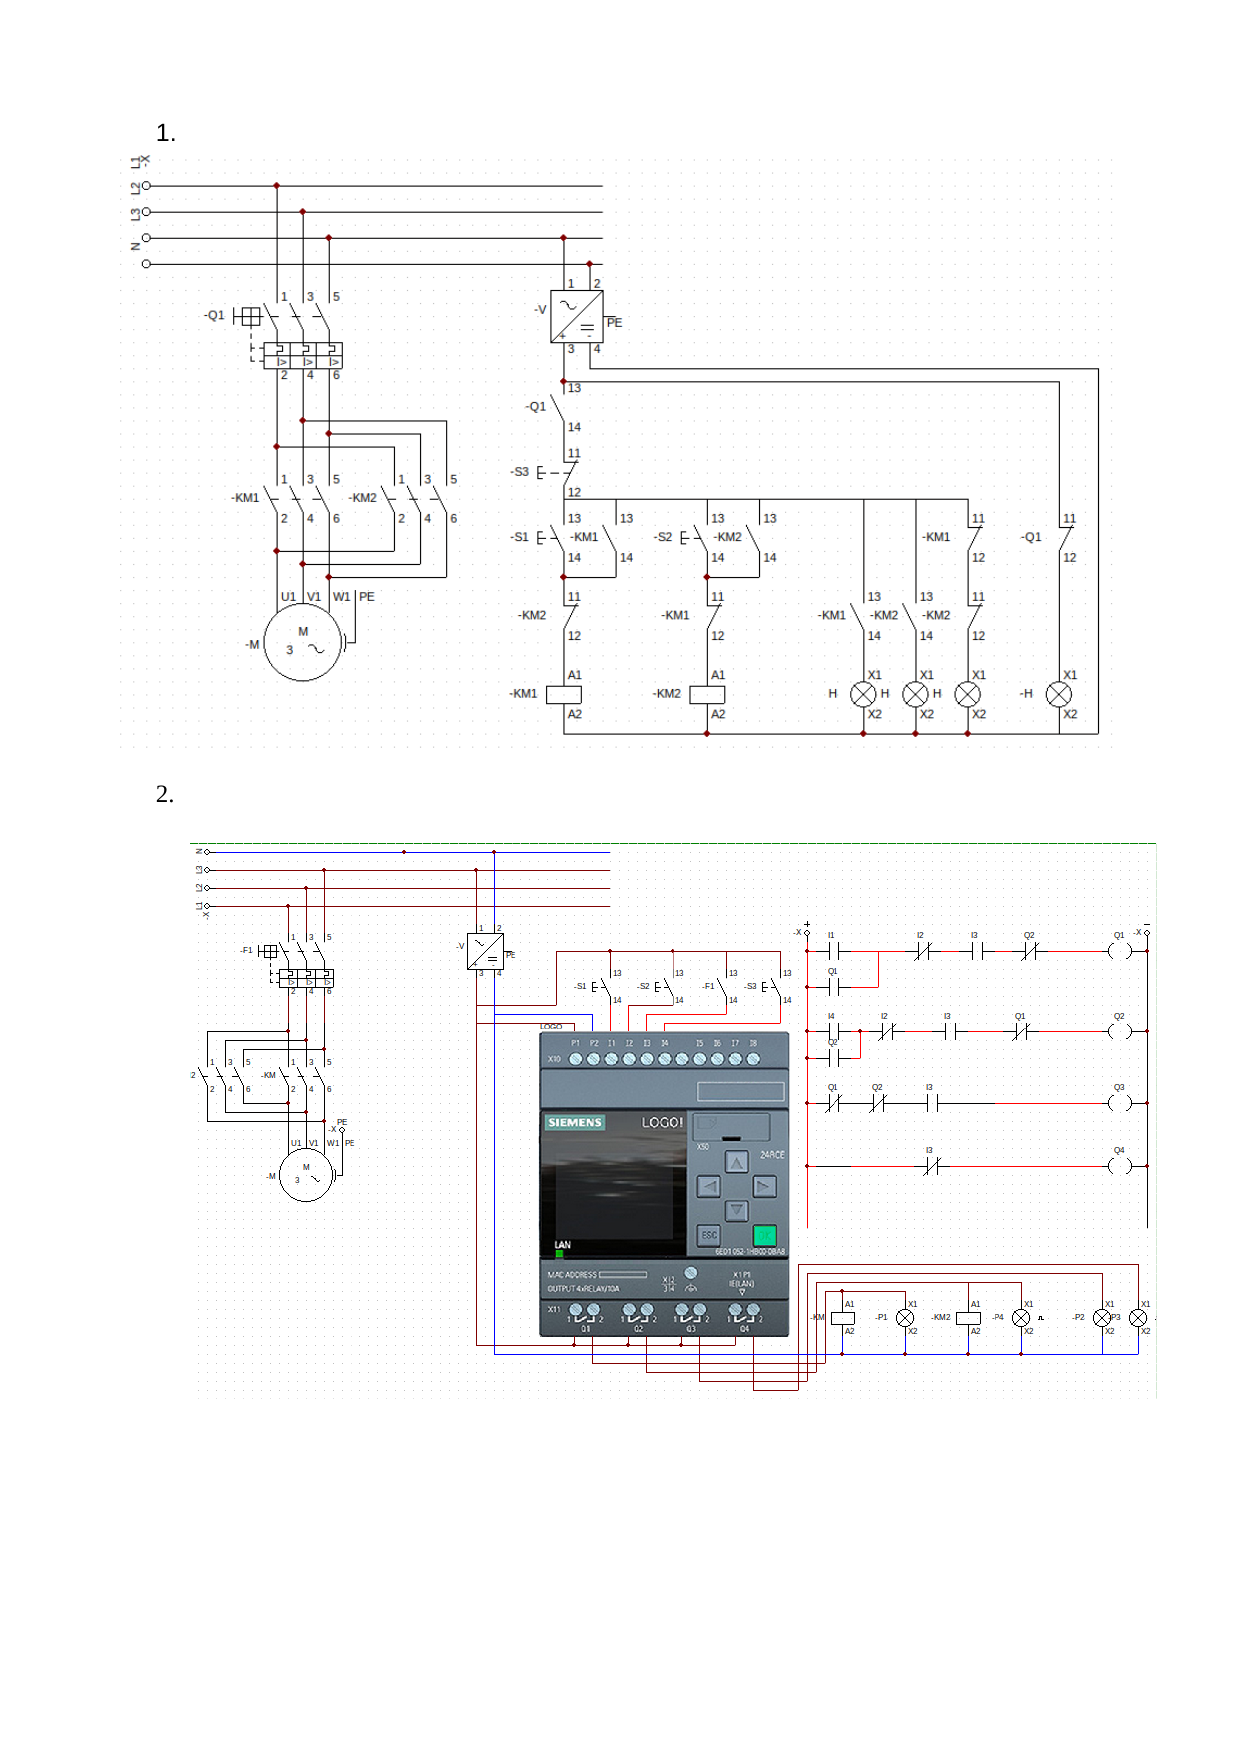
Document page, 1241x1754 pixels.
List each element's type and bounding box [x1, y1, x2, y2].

picture [118, 153, 1123, 751]
picture [190, 843, 1157, 1399]
